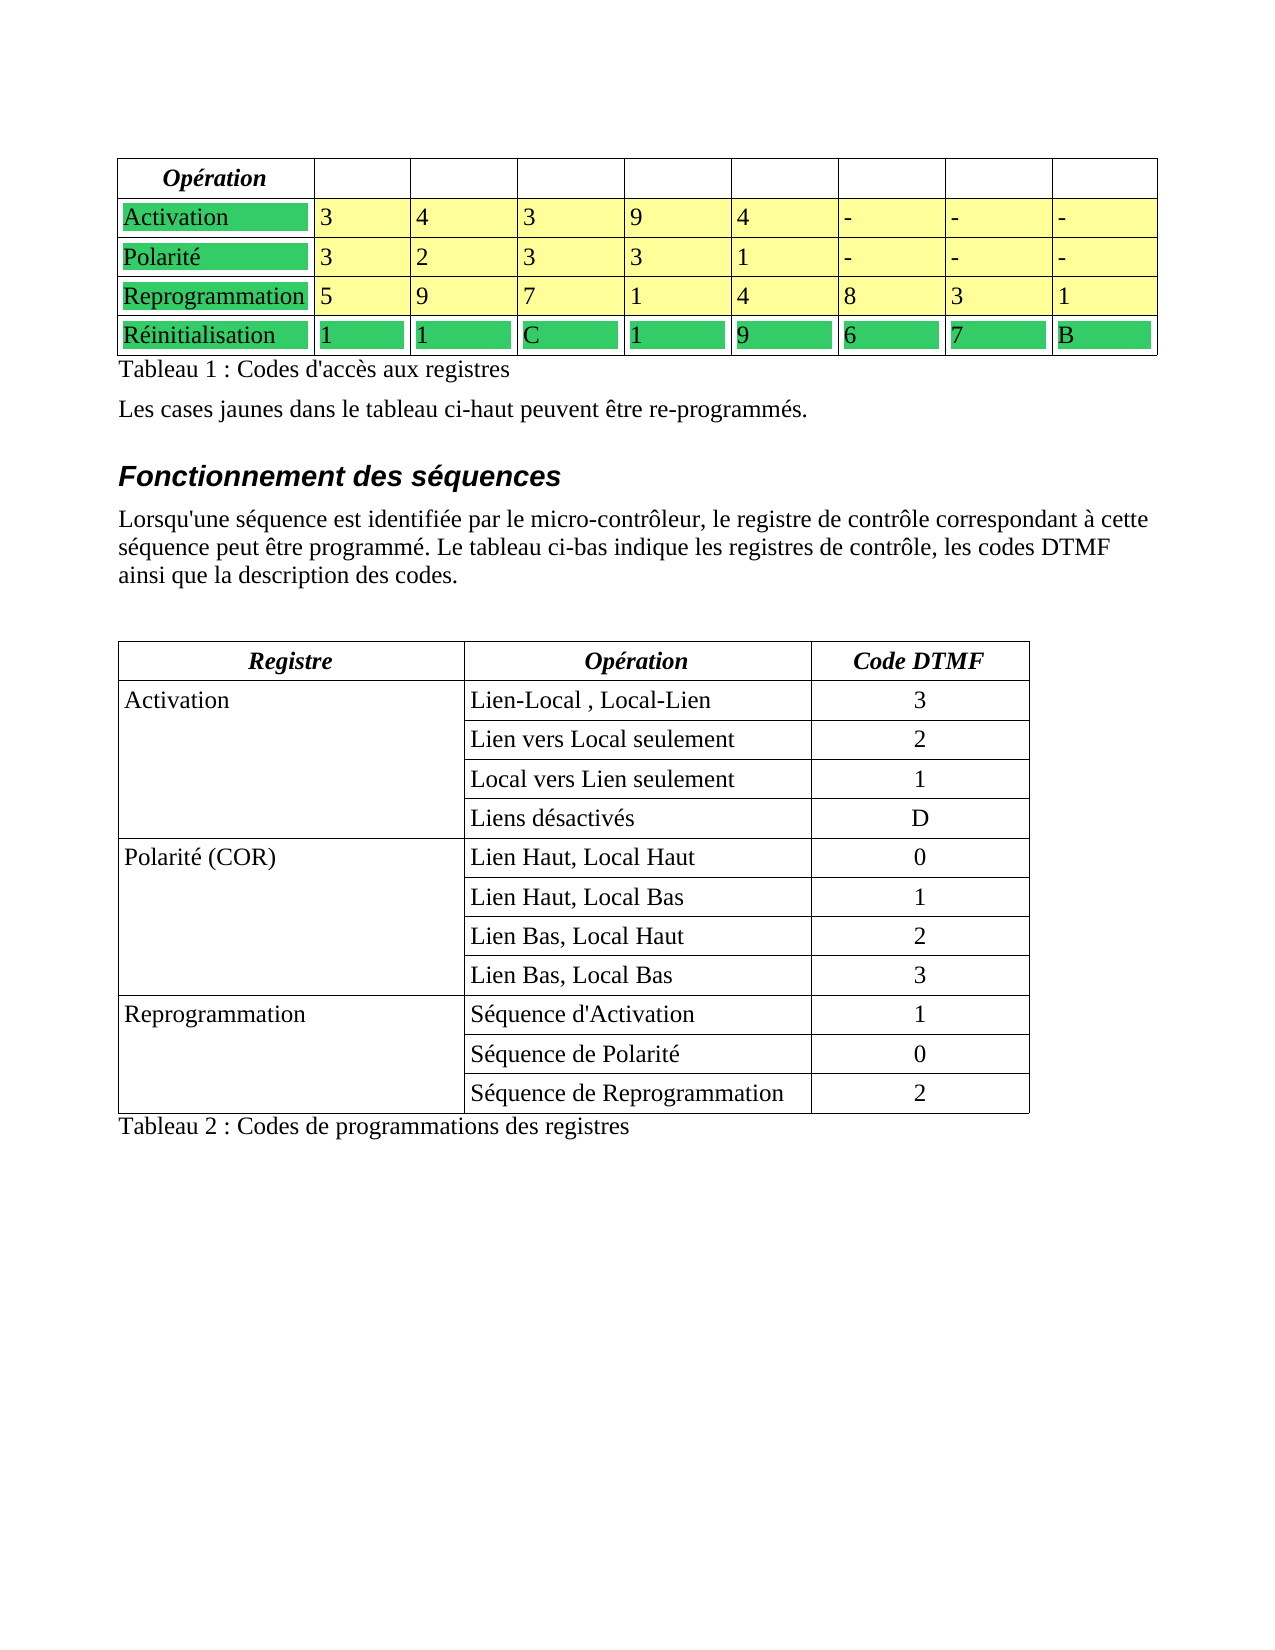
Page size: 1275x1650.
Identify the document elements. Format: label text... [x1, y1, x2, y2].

table_cell 7 [518, 277, 624, 315]
table_header Opération [118, 159, 314, 198]
table_cell 3 [518, 238, 624, 276]
table_header [1053, 159, 1157, 198]
table_cell 1 [732, 238, 838, 276]
table_cell D [812, 799, 1029, 837]
table_header [411, 159, 517, 198]
table_cell 0 [812, 1035, 1029, 1073]
table_cell 1 [625, 277, 731, 315]
table_cell 4 [732, 199, 838, 237]
table_cell 9 [732, 316, 838, 355]
table_header [625, 159, 731, 198]
table_cell Activation [119, 681, 464, 837]
table_header [518, 159, 624, 198]
table_cell Liens désactivés [465, 799, 811, 837]
table_cell 1 [625, 316, 731, 355]
table_cell 1 [812, 878, 1029, 916]
table_header 3 [812, 681, 1029, 720]
table_cell Local vers Lien seulement [465, 760, 811, 798]
table_cell Lien vers Local seulement [465, 721, 811, 759]
table_cell 3 [315, 238, 410, 276]
table_cell Lien Bas, Local Haut [465, 917, 811, 955]
table_cell 2 [812, 917, 1029, 955]
table_cell 2 [812, 1074, 1029, 1112]
table_cell 1 [1053, 277, 1157, 315]
table_cell 4 [732, 277, 838, 315]
table_header Registre [119, 642, 464, 680]
table_cell 3 [946, 277, 1052, 315]
table_header Code DTMF [812, 642, 1029, 680]
table_cell 1 [315, 316, 410, 355]
table_cell 2 [411, 238, 517, 276]
subtitle Fonctionnement des séquences [118, 460, 1157, 493]
table_cell Lien Bas, Local Bas [465, 956, 811, 994]
table_cell 3 [315, 199, 410, 237]
table_header 0 [812, 839, 1029, 877]
table_header [315, 159, 410, 198]
table_header Lien Haut, Local Haut [465, 839, 811, 877]
table_header Opération [465, 642, 811, 680]
table_cell - [1053, 199, 1157, 237]
table_header 1 [812, 996, 1029, 1034]
text Lorsqu'une séquence est identifiée par le micro-contrôleur, le registre de contrôle correspondant à cette séquence peut être programmé. Le tableau ci-bas indique les registres de contrôle, les codes DTMF ainsi que la description des codes. [118, 505, 1157, 588]
text Les cases jaunes dans le tableau ci-haut peuvent être re-programmés. [118, 395, 1157, 423]
table_cell 3 [625, 238, 731, 276]
table_cell - [839, 199, 945, 237]
table_header [732, 159, 838, 198]
table_cell Activation [118, 199, 314, 237]
table_cell Polarité (COR) [119, 839, 464, 994]
table_cell 3 [518, 199, 624, 237]
table_cell Reprogrammation [119, 996, 464, 1112]
table_header [839, 159, 945, 198]
table_cell 3 [812, 956, 1029, 994]
table_cell - [946, 199, 1052, 237]
table_cell 7 [946, 316, 1052, 355]
table_cell 9 [411, 277, 517, 315]
table_cell 1 [812, 760, 1029, 798]
table_header Lien-Local , Local-Lien [465, 681, 811, 720]
table_cell Reprogrammation [118, 277, 314, 315]
table_cell Réinitialisation [118, 316, 314, 355]
table_cell 6 [839, 316, 945, 355]
table_cell 9 [625, 199, 731, 237]
table_cell Polarité [118, 238, 314, 276]
table_cell 8 [839, 277, 945, 315]
table_cell - [839, 238, 945, 276]
table_cell Séquence de Reprogrammation [465, 1074, 811, 1112]
table_cell Lien Haut, Local Bas [465, 878, 811, 916]
table_cell 5 [315, 277, 410, 315]
table_cell - [1053, 238, 1157, 276]
table_cell 2 [812, 721, 1029, 759]
table_cell - [946, 238, 1052, 276]
table_cell C [518, 316, 624, 355]
table_header [946, 159, 1052, 198]
text Tableau 2 : Codes de programmations des registres [118, 1112, 1157, 1140]
table_cell Séquence de Polarité [465, 1035, 811, 1073]
table_cell 4 [411, 199, 517, 237]
table_header Séquence d'Activation [465, 996, 811, 1034]
text Tableau 1 : Codes d'accès aux registres [118, 356, 1157, 382]
table_cell 1 [411, 316, 517, 355]
table_cell B [1053, 316, 1157, 355]
